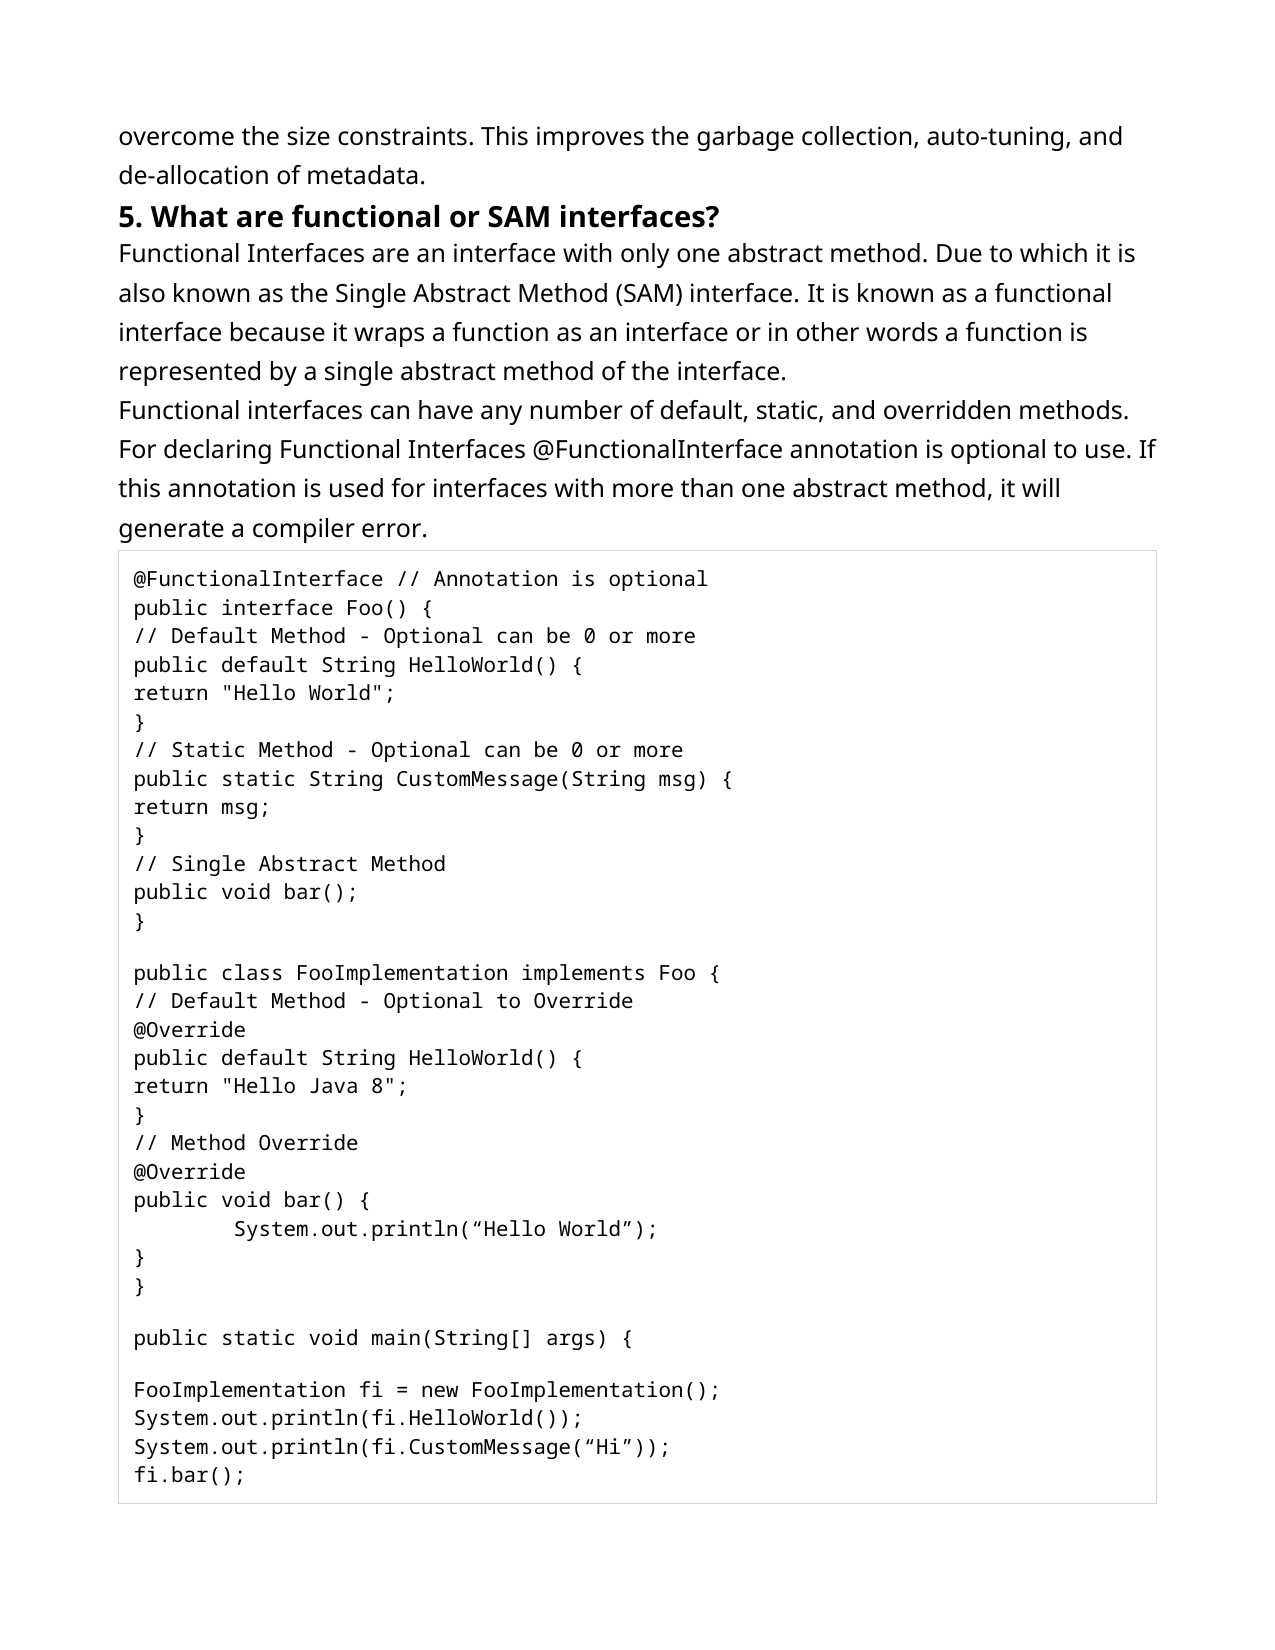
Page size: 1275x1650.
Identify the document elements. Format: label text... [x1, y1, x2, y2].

text } [536, 1227, 542, 1235]
text } [286, 692, 292, 699]
text System.out.println(“Hello World”); [119, 1199, 1156, 1227]
text fi.bar(); [119, 1445, 1156, 1503]
text } [286, 1085, 292, 1092]
text } [324, 1227, 330, 1235]
text Functional interfaces can have any number of default, static, and overridden methods. For declaring Functional Interfaces @FunctionalInterface annotation is optional to use. If this annotation is used for interfaces with more than one abstract method, it will generate a compiler error. [118, 393, 1157, 544]
text } [324, 692, 330, 699]
text // Default Method - Optional to Override [119, 971, 1156, 1000]
text } [119, 1085, 1156, 1113]
text } [611, 1227, 617, 1235]
text public static void main(String[] args) { [119, 1308, 1156, 1351]
text public static String CustomMessage(String msg) { [119, 748, 1156, 777]
subtitle 5. What are functional or SAM interfaces? [118, 196, 1157, 236]
text } [174, 1085, 180, 1092]
text // Single Abstract Method [119, 834, 1156, 862]
text // Method Override [119, 1113, 1156, 1142]
text } [336, 1227, 342, 1235]
text } [119, 1227, 1156, 1256]
text public class FooImplementation implements Foo { [119, 943, 1156, 971]
text // Static Method - Optional can be 0 or more [119, 720, 1156, 748]
text public interface Foo() { [119, 578, 1156, 606]
text overcome the size constraints. This improves the garbage collection, auto-tuning, and de-allocation of metadata. [118, 118, 1157, 191]
text public void bar(); [119, 862, 1156, 891]
text Functional Interfaces are an interface with only one abstract method. Due to which it is also known as the Single Abstract Method (SAM) interface. It is known as a functional interface because it wraps a function as an interface or in other words a function is represented by a single abstract method of the interface. [118, 236, 1157, 388]
text } [174, 805, 180, 813]
text } [574, 1227, 580, 1235]
text } [119, 1256, 1156, 1299]
text System.out.println(fi.CustomMessage(“Hi”)); [119, 1417, 1156, 1445]
text } [361, 692, 367, 699]
text FooImplementation fi = new FooImplementation(); [119, 1360, 1156, 1388]
text @Override [119, 1142, 1156, 1170]
text } [174, 692, 180, 699]
text public default String HelloWorld() { [119, 635, 1156, 663]
text return msg; [119, 777, 1156, 805]
text public void bar() { [119, 1170, 1156, 1199]
text System.out.println(fi.HelloWorld()); [119, 1388, 1156, 1417]
text } [119, 891, 1156, 934]
text return "Hello World"; [119, 663, 1156, 692]
text } [119, 805, 1156, 834]
text return "Hello Java 8"; [119, 1057, 1156, 1085]
text @Override [119, 1000, 1156, 1028]
text } [119, 692, 1156, 720]
text // Default Method - Optional can be 0 or more [119, 606, 1156, 635]
text @FunctionalInterface // Annotation is optional [119, 551, 1156, 578]
text public default String HelloWorld() { [119, 1028, 1156, 1057]
text } [249, 805, 255, 813]
